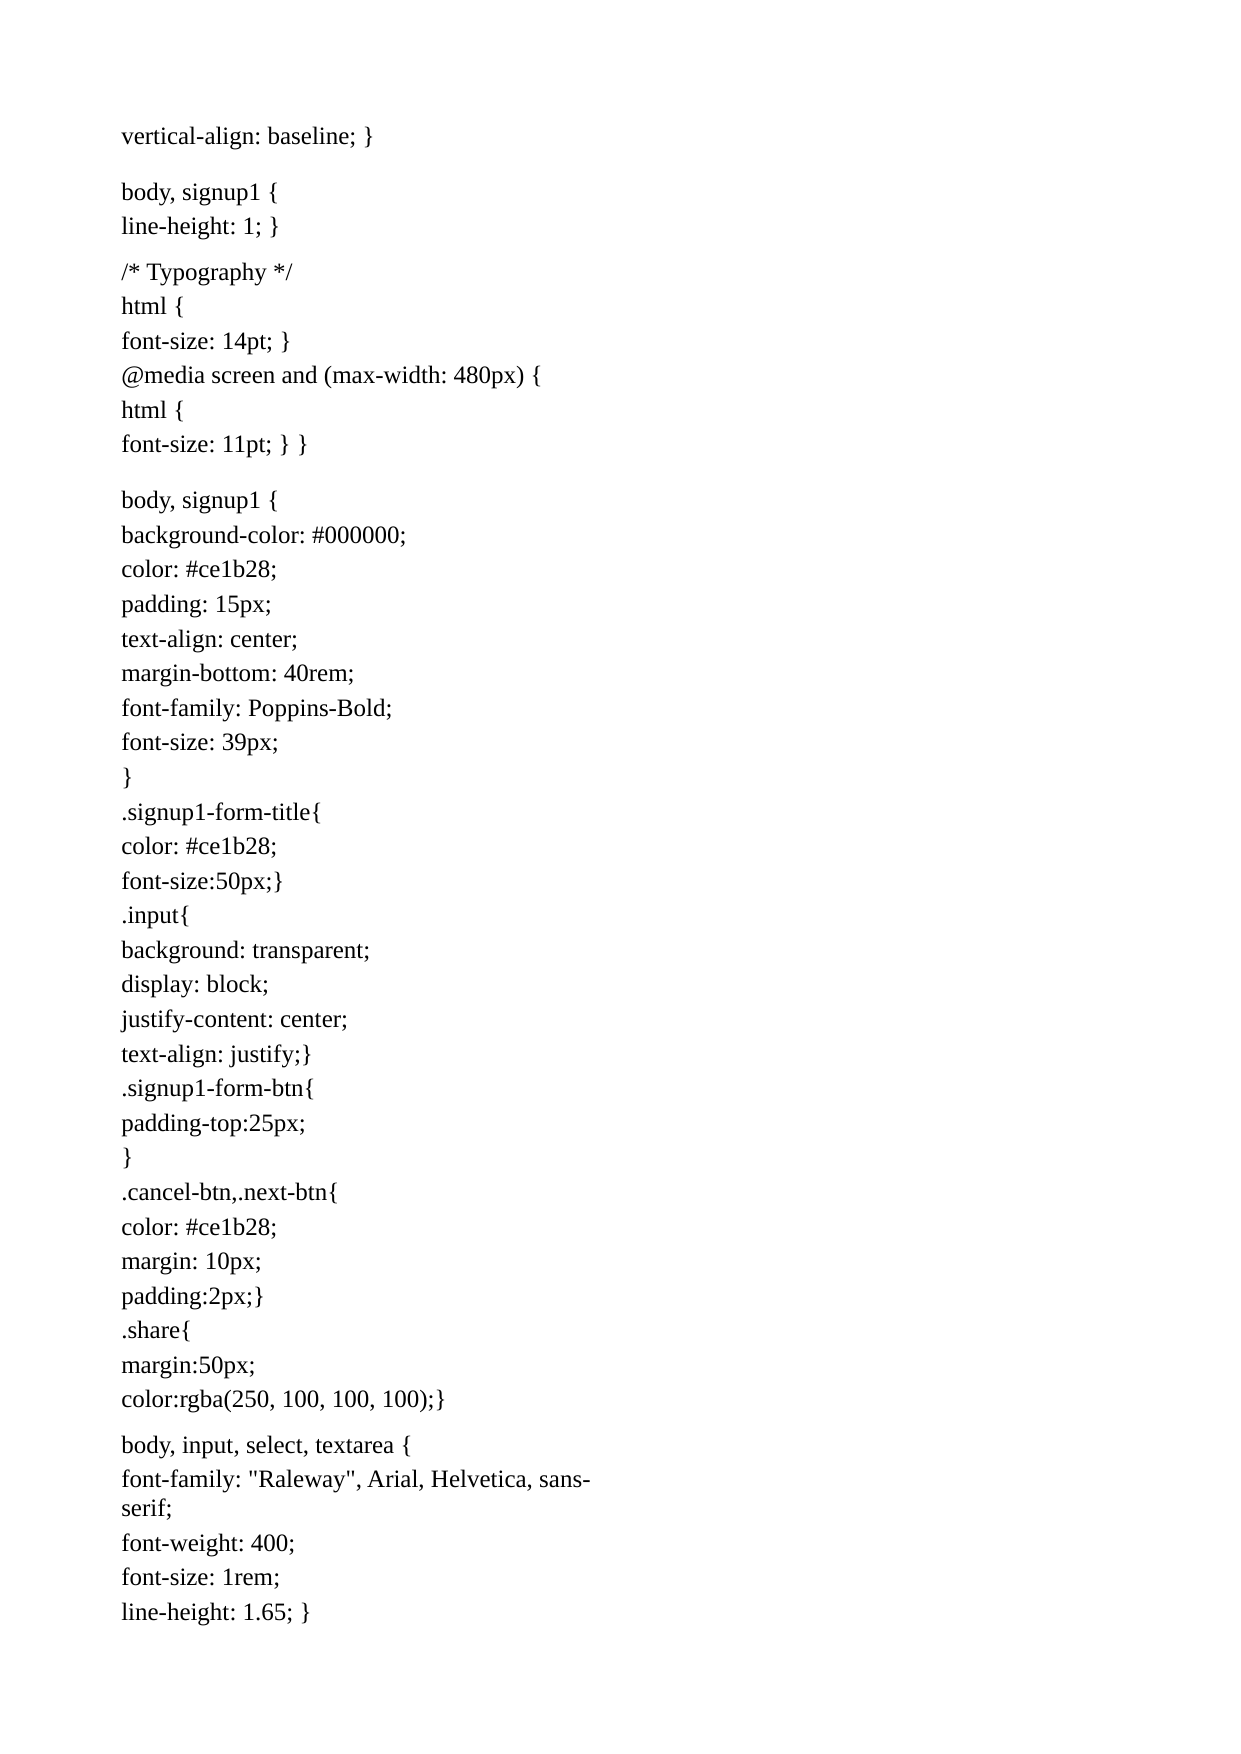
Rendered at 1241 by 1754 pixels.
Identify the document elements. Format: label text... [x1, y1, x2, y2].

table_header body, signup1 { [118, 174, 293, 208]
table_header font-size: 39px; [118, 725, 288, 759]
table_header padding:2px;} [118, 1278, 275, 1312]
table_header justify-content: center; [118, 1001, 358, 1036]
table_header [118, 163, 136, 174]
table_header line-height: 1; } [118, 209, 292, 243]
table_header text-align: center; [118, 621, 307, 655]
table_header font-size: 1rem; [118, 1559, 289, 1594]
table_header font-family: Poppins-Bold; [118, 690, 401, 724]
table_header font-size: 14pt; } [118, 323, 303, 357]
table_header font-weight: 400; [118, 1525, 306, 1559]
table_header background-color: #000000; [118, 517, 417, 552]
table_header [118, 472, 136, 482]
table_header .signup1-form-title{ [118, 794, 336, 828]
table_header [118, 461, 136, 472]
table_header text-align: justify;} [118, 1036, 322, 1070]
table_header .cancel-btn,.next-btn{ [118, 1174, 351, 1209]
table_header .input{ [118, 898, 203, 932]
table_header font-size:50px;} [118, 863, 295, 897]
table_header margin-bottom: 40rem; [118, 655, 363, 690]
table_header color:rgba(250, 100, 100, 100);} [118, 1382, 457, 1416]
table_header padding-top:25px; [118, 1105, 316, 1139]
table_header line-height: 1.65; } [118, 1594, 323, 1628]
table_header font-family: "Raleway", Arial, Helvetica, sans-serif; [118, 1461, 644, 1525]
table_header margin:50px; [118, 1347, 264, 1382]
table_header html { [118, 392, 196, 427]
table_header color: #ce1b28; [118, 1209, 288, 1243]
table_header } [118, 759, 148, 794]
table_header /* Typography */ [118, 254, 305, 288]
table_header font-size: 11pt; } } [118, 427, 320, 461]
table_header background: transparent; [118, 932, 380, 967]
table_header display: block; [118, 967, 279, 1001]
table_header [118, 1416, 136, 1427]
table_header body, input, select, textarea { [118, 1427, 424, 1461]
table_header [118, 243, 136, 254]
table_header .share{ [118, 1313, 205, 1347]
table_header html { [118, 288, 196, 323]
table_header [118, 153, 136, 163]
table_header body, signup1 { [118, 483, 293, 517]
table_header @media screen and (max-width: 480px) { [118, 358, 549, 392]
table_header color: #ce1b28; [118, 828, 288, 863]
table_header color: #ce1b28; [118, 552, 288, 586]
table_header vertical-align: baseline; } [118, 118, 384, 153]
table_header .signup1-form-btn{ [118, 1070, 329, 1105]
table_header } [118, 1140, 148, 1174]
table_header margin: 10px; [118, 1243, 270, 1278]
table_header padding: 15px; [118, 586, 281, 621]
